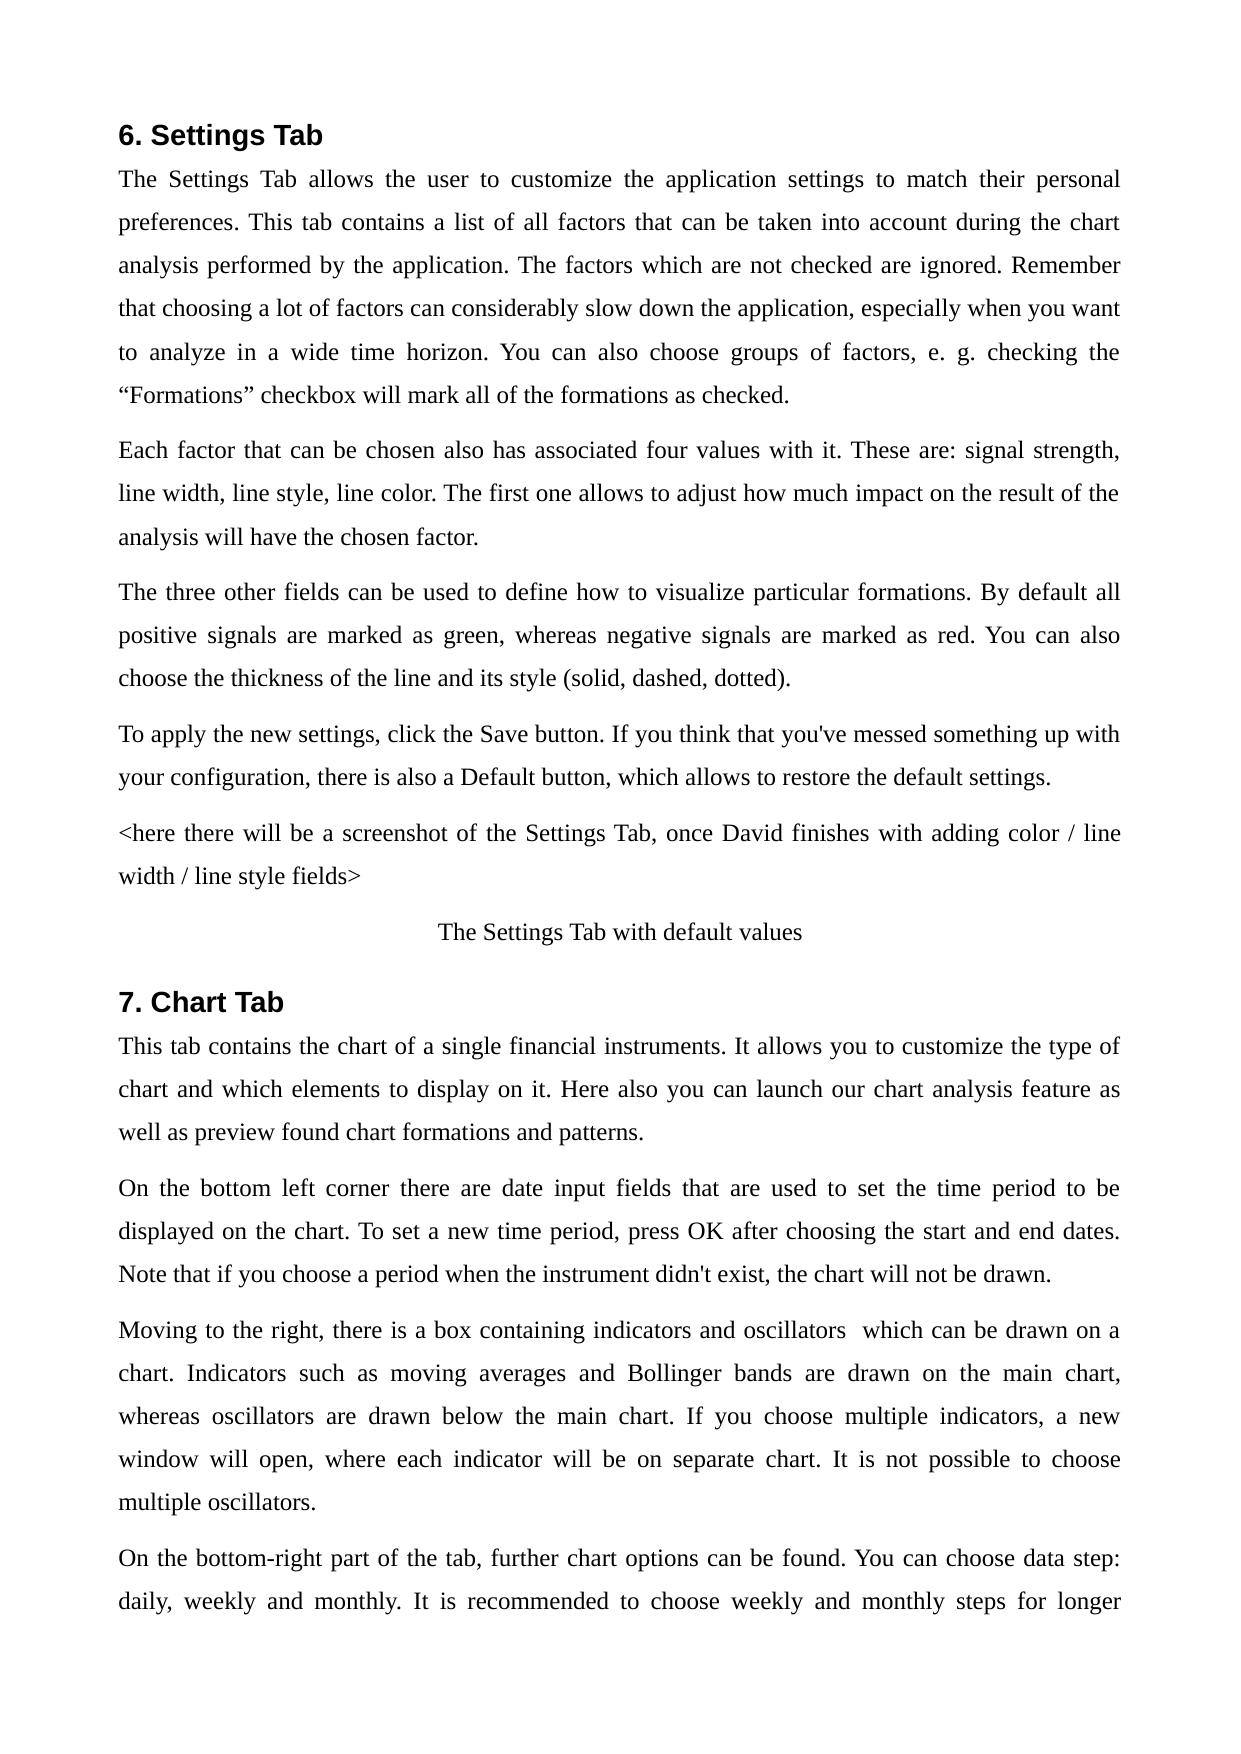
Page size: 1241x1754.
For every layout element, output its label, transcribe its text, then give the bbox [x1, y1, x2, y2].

text Moving to the right, there is a box containing indicators and oscillators which can be drawn on a chart. Indicators such as moving averages and Bollinger bands are drawn on the main chart, whereas oscillators are drawn below the main chart. If you choose multiple indicators, a new window will open, where each indicator will be on separate chart. It is not possible to choose multiple oscillators. [118, 1315, 1122, 1516]
text To apply the new settings, click the Save button. If you think that you've messed something up with your configuration, there is also a Default button, which allows to restore the default settings. [118, 719, 1122, 791]
subtitle 7. Chart Tab [118, 985, 1122, 1019]
text The Settings Tab allows the user to customize the application settings to match their personal preferences. This tab contains a list of all factors that can be taken into account during the chart analysis performed by the application. The factors which are not checked are ignored. Remember that choosing a lot of factors can considerably slow down the application, especially when you want to analyze in a wide time horizon. You can also choose groups of factors, e. g. checking the “Formations” checkbox will mark all of the formations as checked. [118, 164, 1122, 408]
text On the bottom left corner there are date input fields that are used to set the time period to be displayed on the chart. To set a new time period, press OK after choosing the start and end dates. Note that if you choose a period when the instrument didn't exist, the chart will not be drawn. [118, 1173, 1122, 1288]
text The three other fields can be used to define how to visualize particular formations. By default all positive signals are marked as green, whereas negative signals are marked as red. You can also choose the thickness of the line and its style (solid, dashed, dotted). [118, 577, 1122, 692]
text Each factor that can be chosen also has associated four values with it. These are: signal strength, line width, line style, line color. The first one allows to adjust how much impact on the result of the analysis will have the chosen factor. [118, 435, 1122, 550]
text This tab contains the chart of a single financial instruments. It allows you to customize the type of chart and which elements to display on it. Here also you can launch our chart analysis feature as well as preview found chart formations and patterns. [118, 1031, 1122, 1146]
text The Settings Tab with default values [118, 917, 1122, 945]
text <here there will be a screenshot of the Settings Tab, once David finishes with adding color / line width / line style fields> [118, 818, 1122, 890]
text On the bottom-right part of the tab, further chart options can be found. You can choose data step: daily, weekly and monthly. It is recommended to choose weekly and monthly steps for longer [118, 1543, 1122, 1615]
subtitle 6. Settings Tab [118, 118, 1122, 152]
